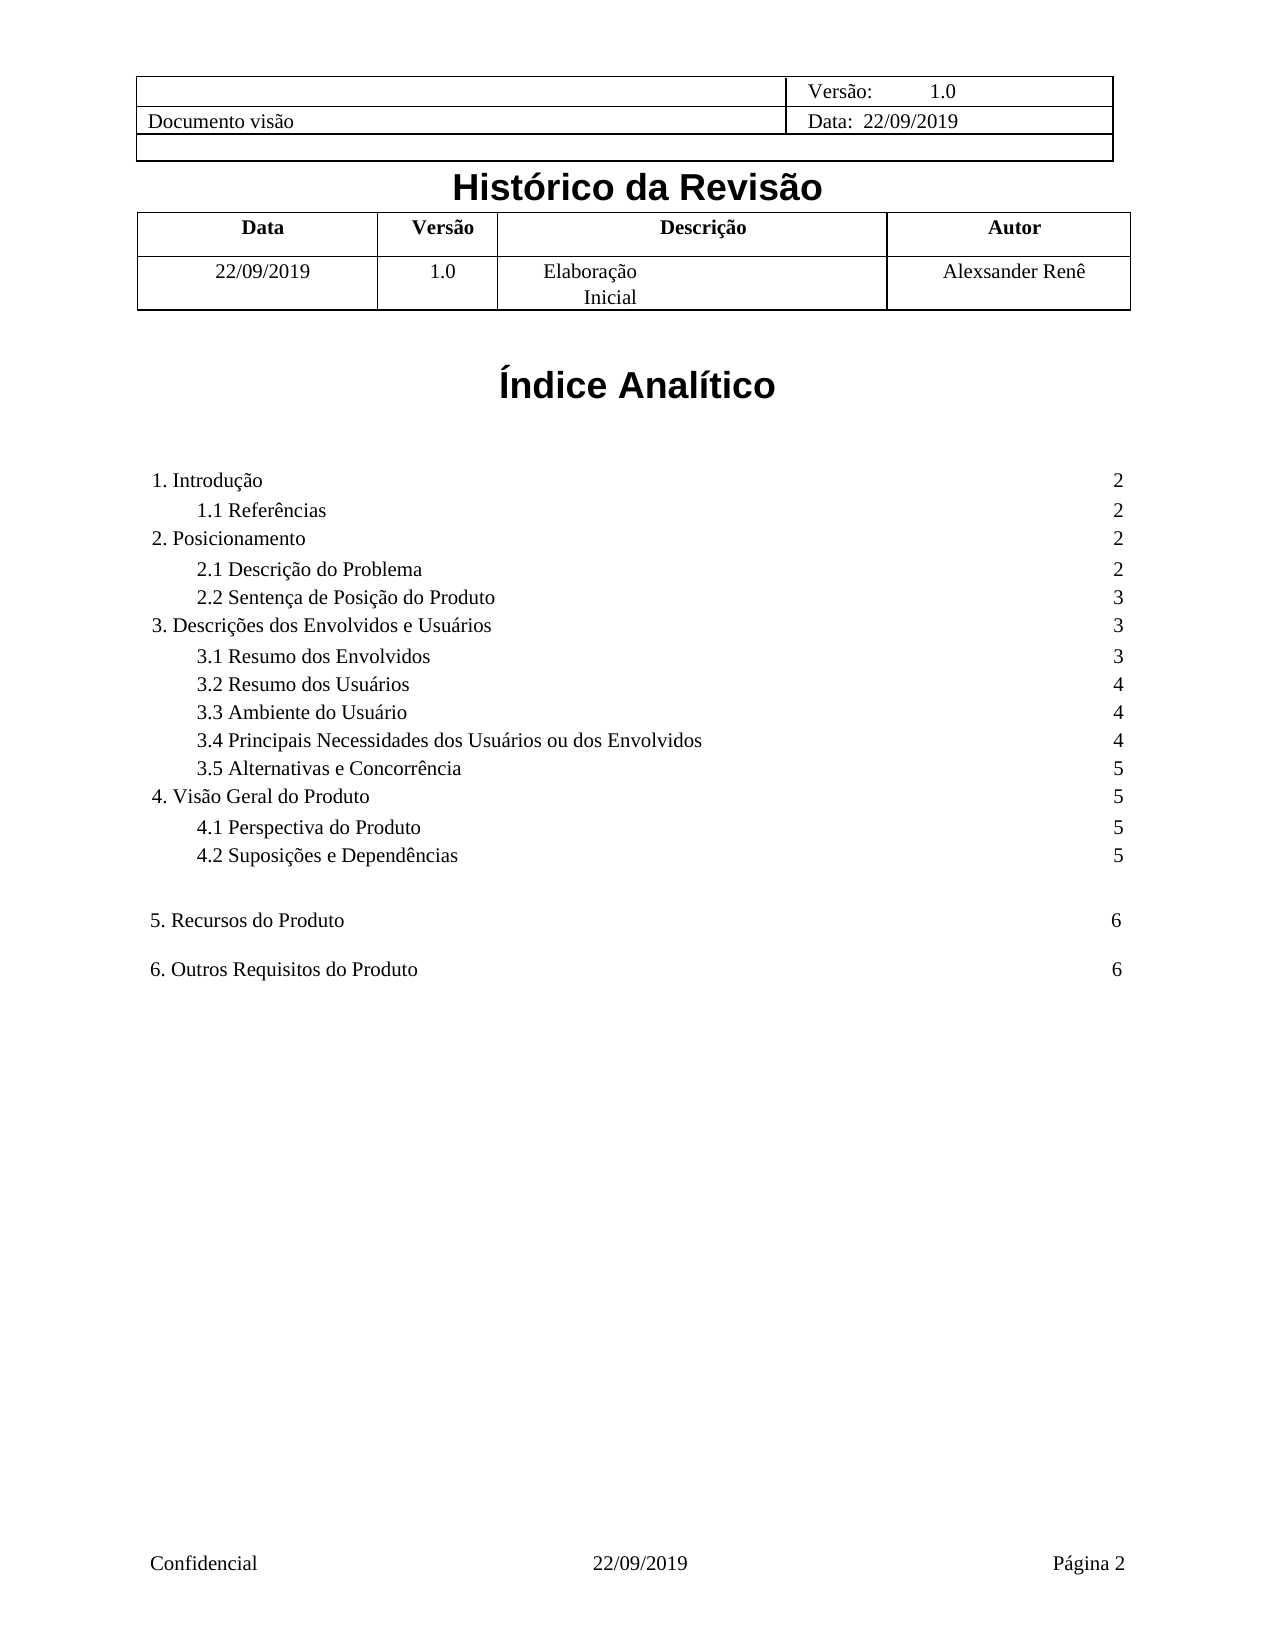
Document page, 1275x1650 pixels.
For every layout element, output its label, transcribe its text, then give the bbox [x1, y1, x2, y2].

text Índice Analítico [150, 363, 1125, 406]
table_header Versão [378, 213, 497, 256]
table_header Autor [888, 213, 1130, 256]
text 3.4 Principais Necessidades dos Usuários ou dos Envolvidos 4 [197, 728, 1123, 752]
text 4.1 Perspectiva do Produto 5 [197, 815, 1123, 839]
text 2.2 Sentença de Posição do Produto 3 [197, 585, 1123, 609]
text 3.5 Alternativas e Concorrência 5 [197, 756, 1123, 780]
table_cell [649, 257, 886, 309]
table_cell 22/09/2019 [138, 257, 377, 309]
text 3. Descrições dos Envolvidos e Usuários 3 [152, 613, 1123, 637]
text 4.2 Suposições e Dependências 5 [197, 843, 1123, 867]
text 2. Posicionamento 2 [152, 526, 1123, 550]
table_cell 1.0 [378, 257, 497, 309]
table_header Descrição [649, 213, 886, 256]
text Histórico da Revisão [150, 138, 1125, 208]
text 2.1 Descrição do Problema 2 [197, 557, 1123, 581]
text 1. Introdução 2 [152, 468, 1123, 492]
list Recursos do Produto 6 [150, 908, 1127, 932]
table_cell Alexsander Renê [888, 257, 1130, 309]
list Outros Requisitos do Produto 6 [150, 957, 1127, 981]
text 1.1 Referências 2 [197, 498, 1123, 522]
text 4. Visão Geral do Produto 5 [152, 784, 1123, 808]
table_header [498, 213, 649, 256]
text 3.1 Resumo dos Envolvidos 3 [197, 644, 1123, 668]
text 3.3 Ambiente do Usuário 4 [197, 700, 1123, 724]
table_cell Elaboração Inicial [498, 257, 649, 309]
table_header Data [138, 213, 377, 256]
text 3.2 Resumo dos Usuários 4 [197, 672, 1123, 696]
